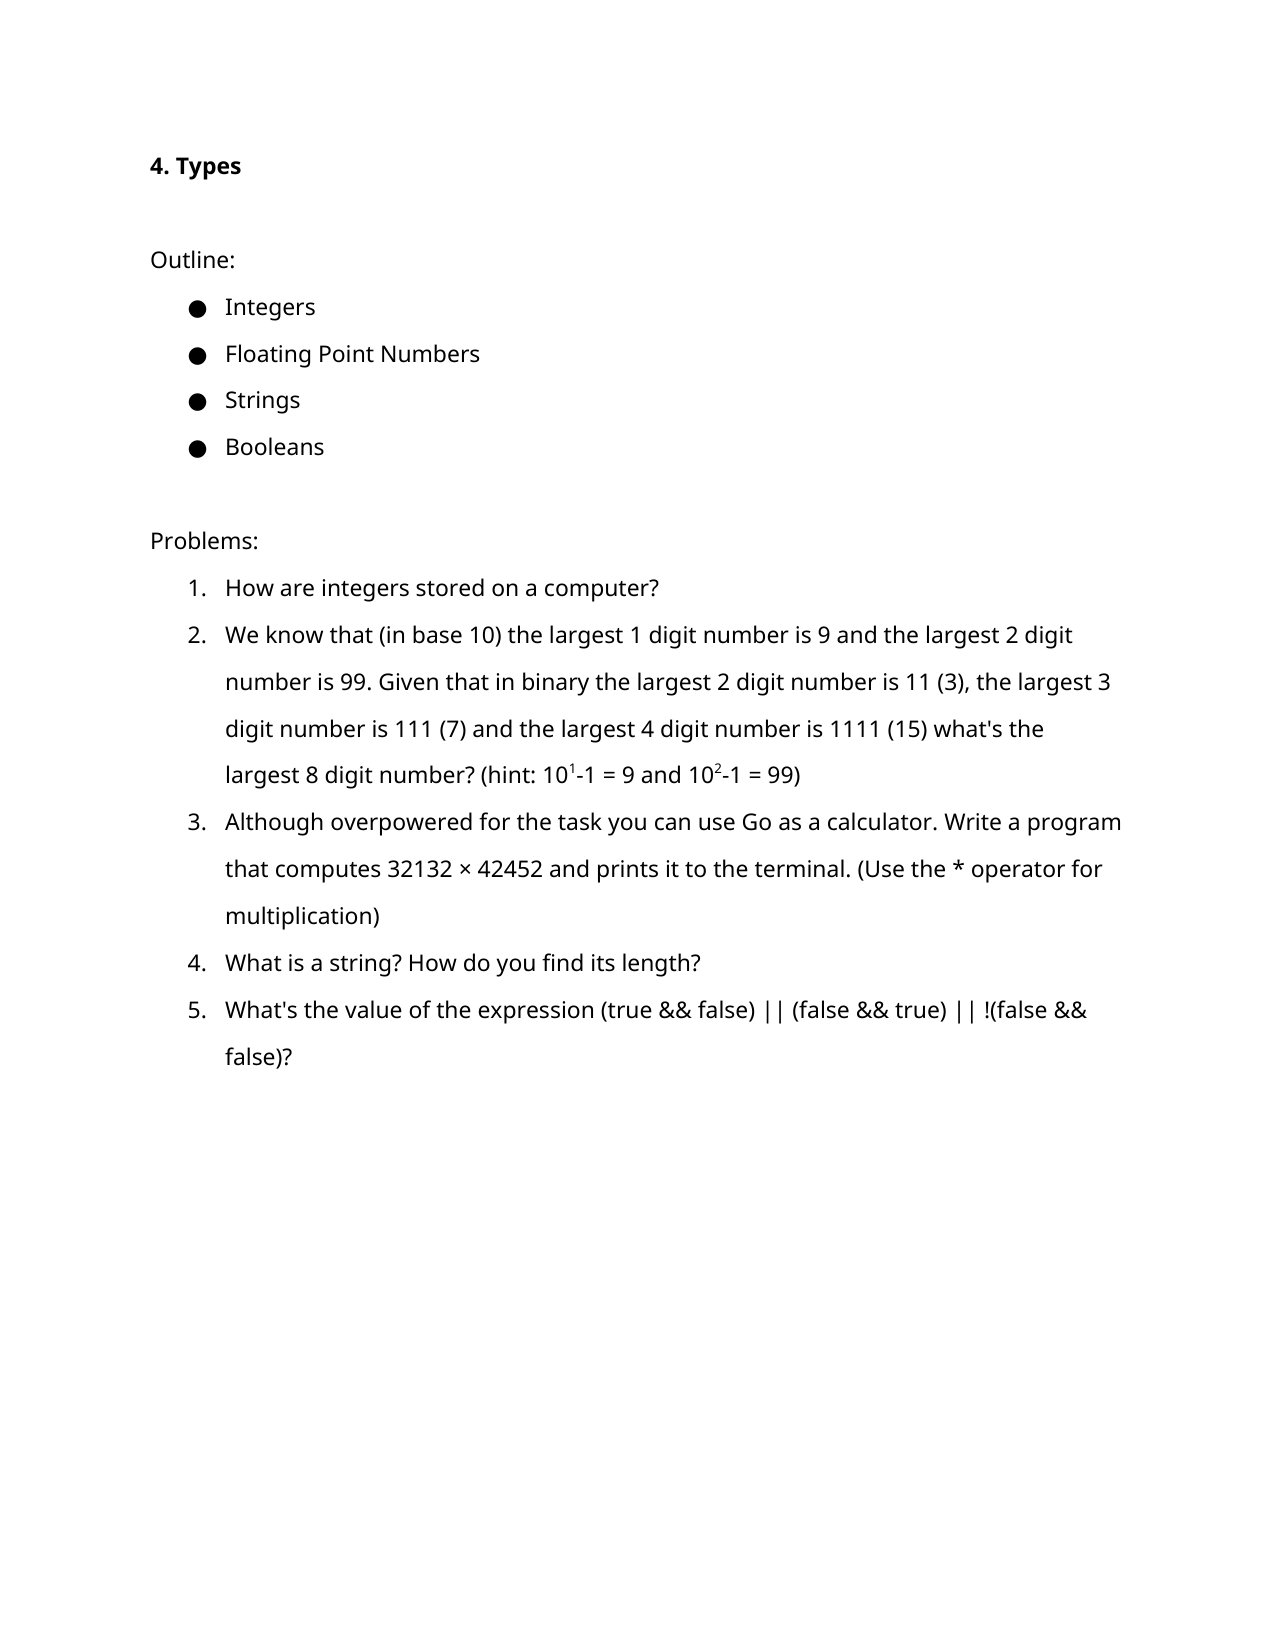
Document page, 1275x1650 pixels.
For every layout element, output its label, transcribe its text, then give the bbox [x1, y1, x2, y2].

list How are integers stored on a computer? [187, 572, 1125, 603]
text 4. Types [150, 150, 1125, 181]
list Integers [187, 291, 1125, 322]
list Booleans [187, 431, 1125, 462]
list We know that (in base 10) the largest 1 digit number is 9 and the largest 2 digit number is 99. Given that in binary the largest 2 digit number is 11 (3), the largest 3 digit number is 111 (7) and the largest 4 digit number is 1111 (15) what's the largest 8 digit number? (hint: 101-1 = 9 and 102-1 = 99) [187, 619, 1125, 791]
list What's the value of the expression (true && false) || (false && true) || !(false && false)? [187, 994, 1125, 1072]
list Floating Point Numbers [187, 337, 1125, 369]
list Although overpowered for the task you can use Go as a calculator. Write a program that computes 32132 × 42452 and prints it to the terminal. (Use the * operator for multiplication) [187, 806, 1125, 931]
text Outline: [150, 244, 1125, 275]
list Strings [187, 384, 1125, 416]
text Problems: [150, 525, 1125, 556]
list What is a string? How do you find its length? [187, 947, 1125, 978]
